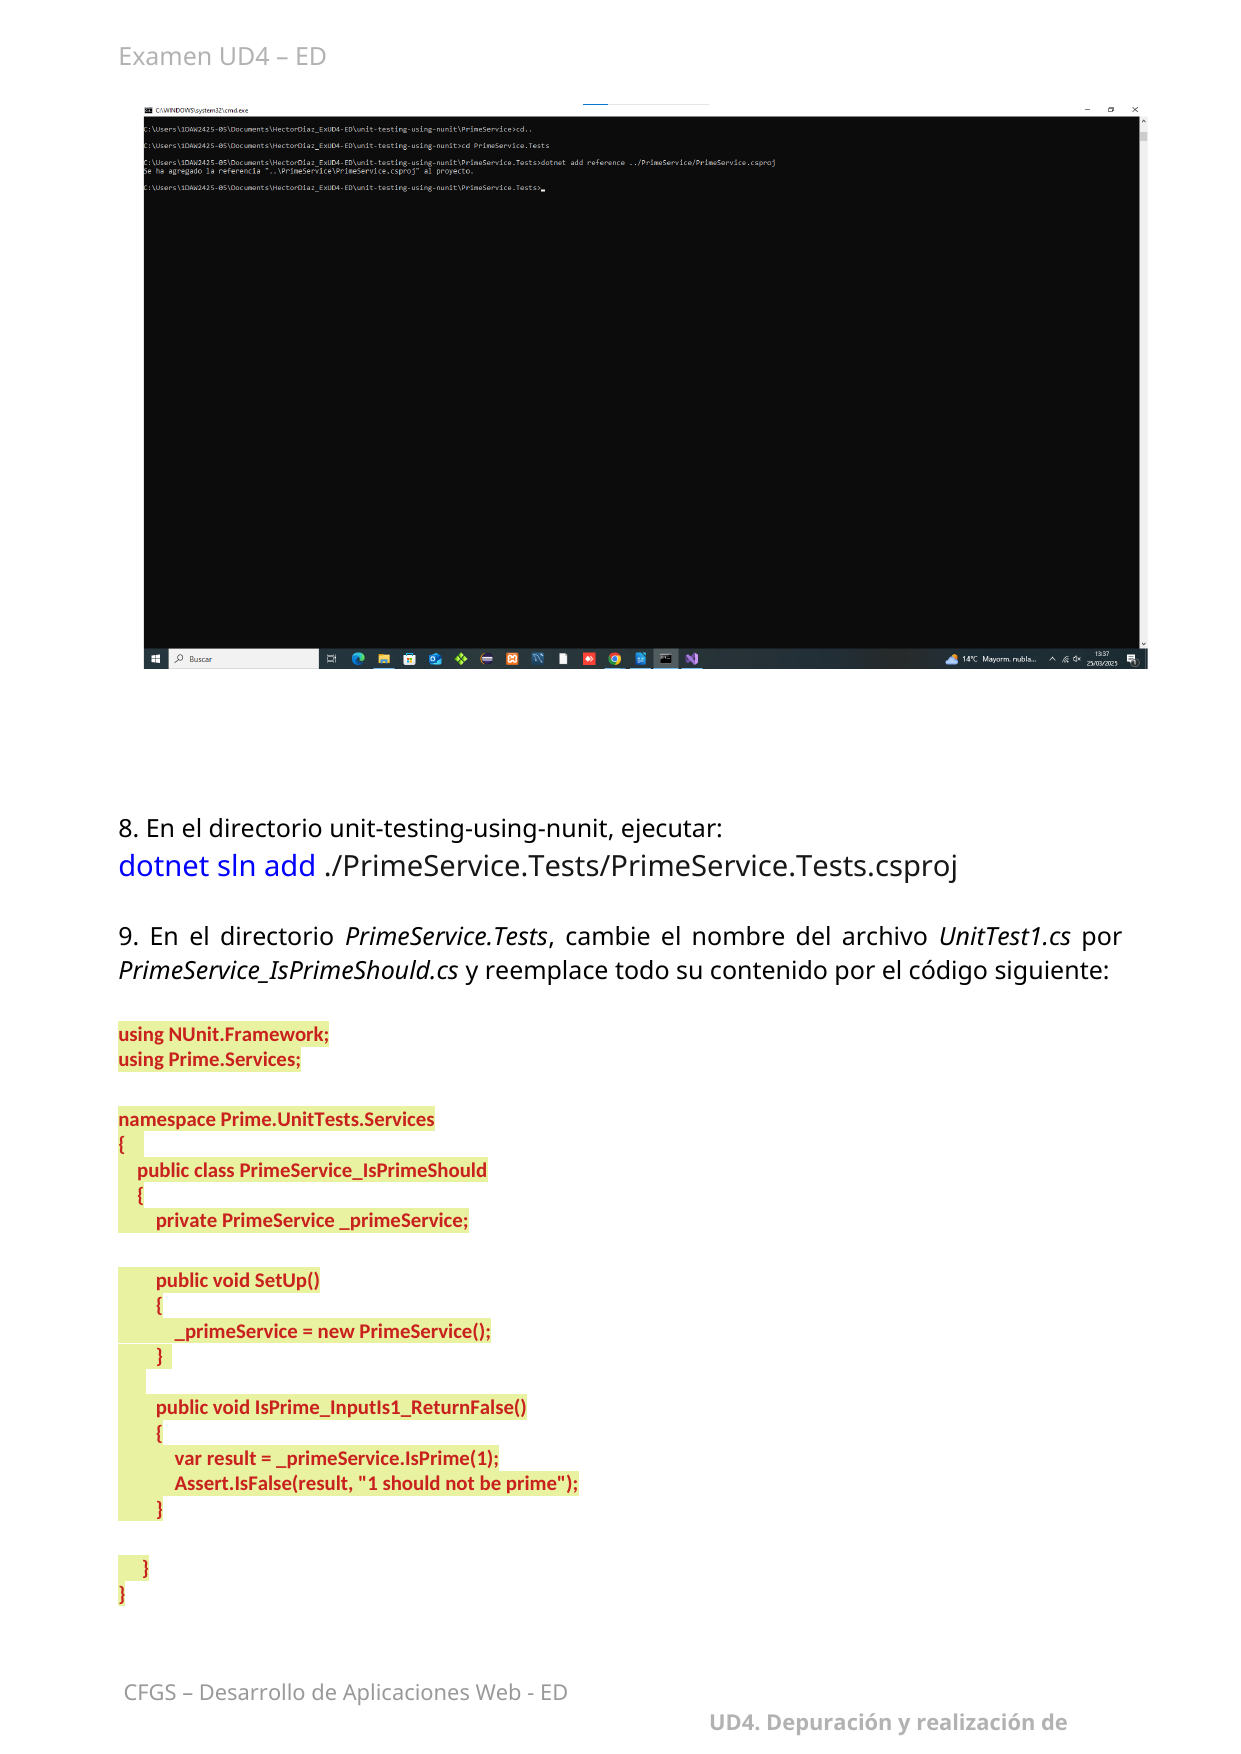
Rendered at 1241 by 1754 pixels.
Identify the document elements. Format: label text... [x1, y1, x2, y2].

text namespace Prime.UnitTests.Services [118, 1106, 1122, 1131]
text public void IsPrime_InputIs1_ReturnFalse() [118, 1394, 1122, 1420]
text } [118, 1343, 1122, 1369]
text { [118, 1420, 1122, 1445]
text var result = _primeService.IsPrime(1); [118, 1445, 1122, 1471]
text } [118, 1496, 1122, 1521]
text 8. En el directorio unit-testing-using-nunit, ejecutar: [118, 811, 1122, 845]
text { [118, 1182, 1122, 1208]
text Assert.IsFalse(result, "1 should not be prime"); [118, 1471, 1122, 1496]
picture [143, 104, 1148, 669]
text using NUnit.Framework; [118, 1021, 1122, 1047]
text } [118, 1555, 1122, 1581]
text using Prime.Services; [118, 1047, 1122, 1072]
text 9. En el directorio PrimeService.Tests, cambie el nombre del archivo UnitTest1.cs por PrimeService_IsPrimeShould.cs y reemplace todo su contenido por el código siguiente: [118, 919, 1122, 987]
text { [118, 1293, 1122, 1318]
text private PrimeService _primeService; [118, 1208, 1122, 1233]
text _primeService = new PrimeService(); [118, 1318, 1122, 1343]
text } [118, 1581, 1122, 1606]
text public void SetUp() [118, 1267, 1122, 1293]
text public class PrimeService_IsPrimeShould [118, 1157, 1122, 1182]
text dotnet sln add ./PrimeService.Tests/PrimeService.Tests.csproj [118, 845, 1122, 885]
text { [118, 1131, 1122, 1157]
